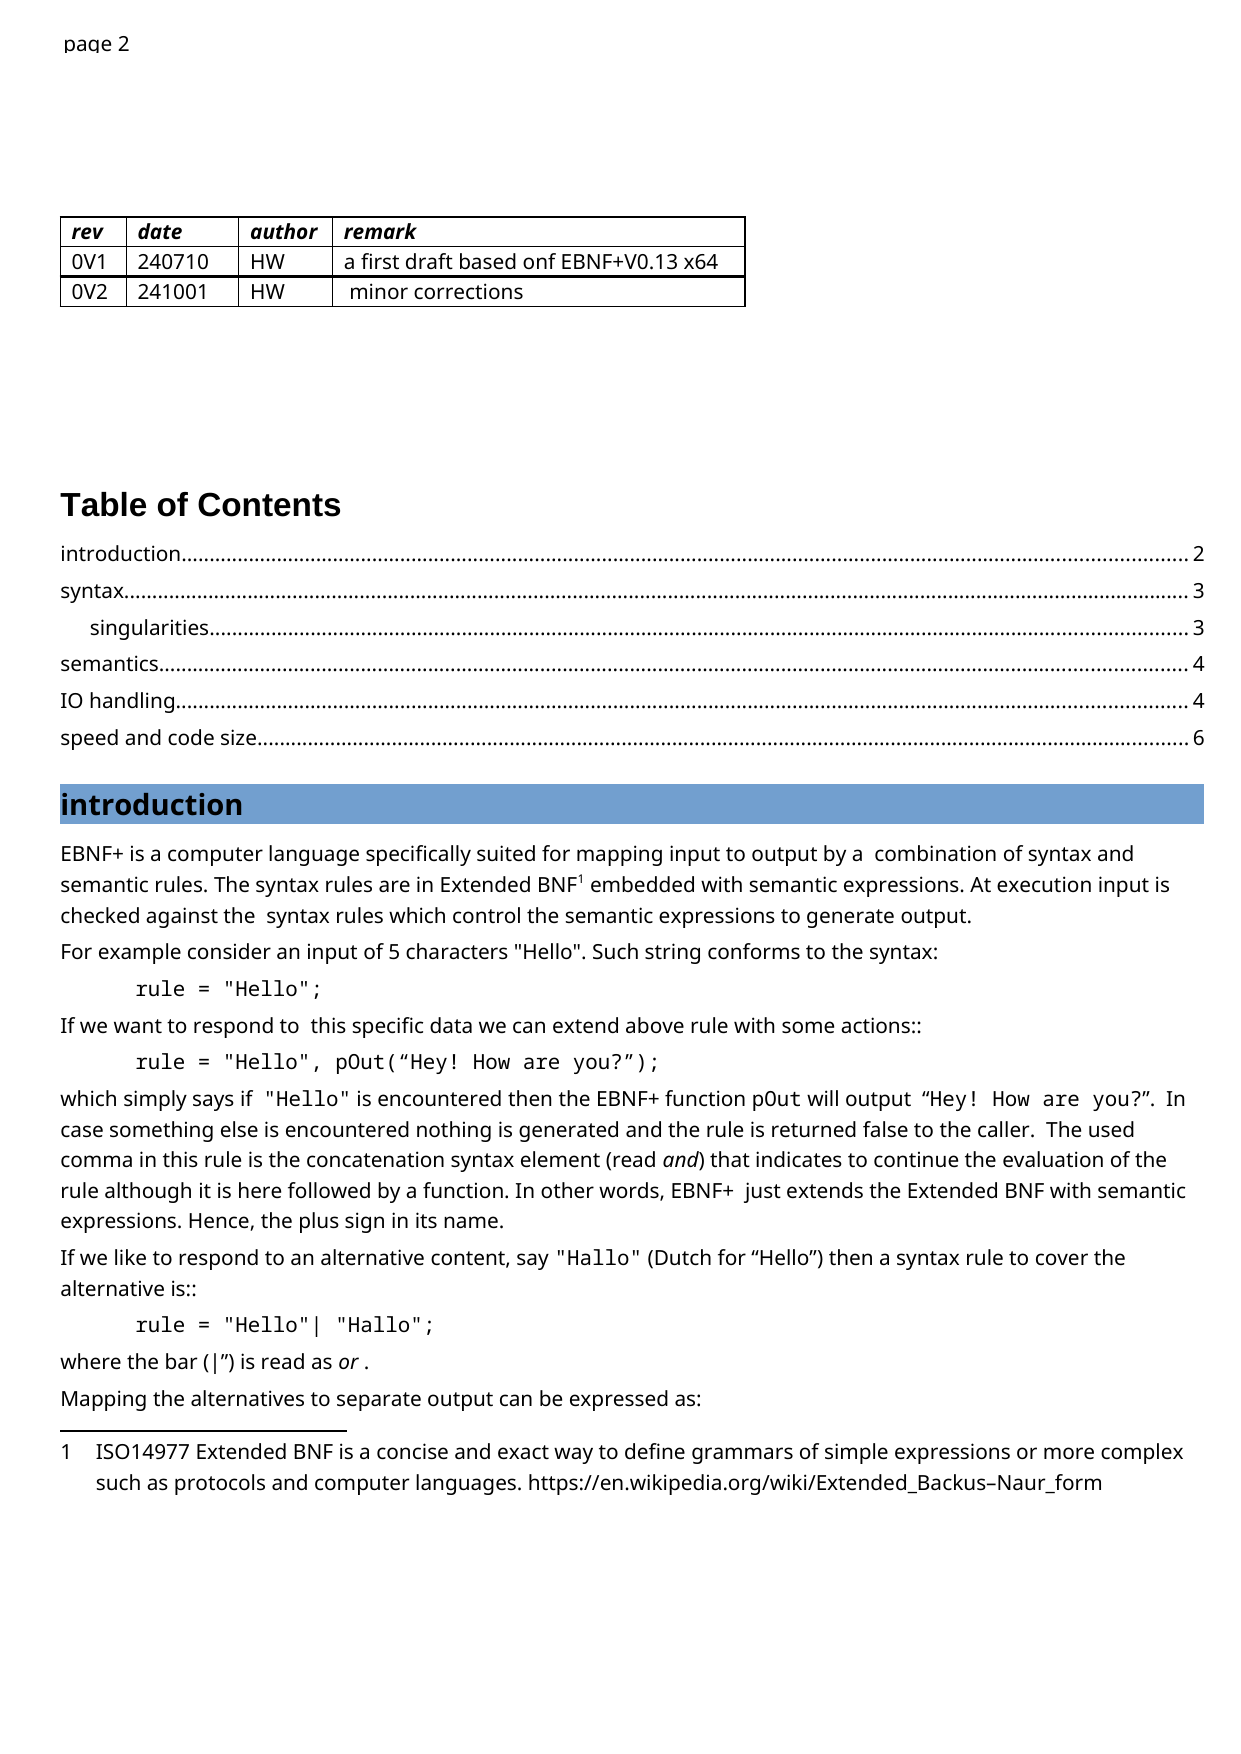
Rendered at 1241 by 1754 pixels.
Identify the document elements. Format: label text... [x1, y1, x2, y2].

table_header 241001 [127, 278, 238, 306]
table_header date [127, 218, 238, 246]
text EBNF+ is a computer language specifically suited for mapping input to output by a combination of syntax and semantic rules. The syntax rules are in Extended BNF embedded with semantic expressions. At execution input is checked against the syntax rules which control the semantic expressions to generate output. [60, 839, 1204, 929]
text rule = "Hello", pOut(“Hey! How are you?”); [60, 1047, 1204, 1076]
text speed and code size 6 [60, 723, 1204, 751]
text rule = "Hello"; [60, 974, 1204, 1003]
text where the bar (|”) is read as or . [60, 1347, 1204, 1376]
table_header remark [333, 218, 744, 246]
text introduction 2 [60, 539, 1204, 568]
text syntax 3 [60, 576, 1204, 604]
table_cell HW [239, 247, 332, 275]
text ISO14977 Extended BNF is a concise and exact way to define grammars of simple expressions or more complex such as protocols and computer languages. https://en.wikipedia.org/wiki/Extended_Backus–Naur_form [60, 1437, 1204, 1496]
text Mapping the alternatives to separate output can be expressed as: [60, 1384, 1204, 1412]
subtitle Table of Contents [60, 485, 1204, 524]
table_cell 0V1 [61, 247, 126, 275]
text rule = "Hello"| "Hallo"; [60, 1311, 1204, 1339]
table_header HW [239, 278, 332, 306]
text semantics 4 [60, 649, 1204, 678]
text which simply says if "Hello" is encountered then the EBNF+ function pOut will output “Hey! How are you?”. In case something else is encountered nothing is generated and the rule is returned false to the caller. The used comma in this rule is the concatenation syntax element (read and) that indicates to continue the evaluation of the rule although it is here followed by a function. In other words, EBNF+ just extends the Extended BNF with semantic expressions. Hence, the plus sign in its name. [60, 1084, 1204, 1235]
table_header rev [61, 218, 126, 246]
table_header author [239, 218, 332, 246]
table_header 0V2 [61, 278, 126, 306]
text IO handling 4 [60, 686, 1204, 714]
table_cell a first draft based onf EBNF+V0.13 x64 [333, 247, 744, 275]
table_cell 240710 [127, 247, 238, 275]
text If we want to respond to this specific data we can extend above rule with some actions:: [60, 1011, 1204, 1039]
text For example consider an input of 5 characters "Hello". Such string conforms to the syntax: [60, 937, 1204, 966]
text If we like to respond to an alternative content, say "Hallo" (Dutch for “Hello”) then a syntax rule to cover the alternative is:: [60, 1243, 1204, 1302]
table_header minor corrections [333, 278, 744, 306]
text singularities 3 [89, 613, 1204, 641]
subtitle introduction [60, 784, 1204, 824]
